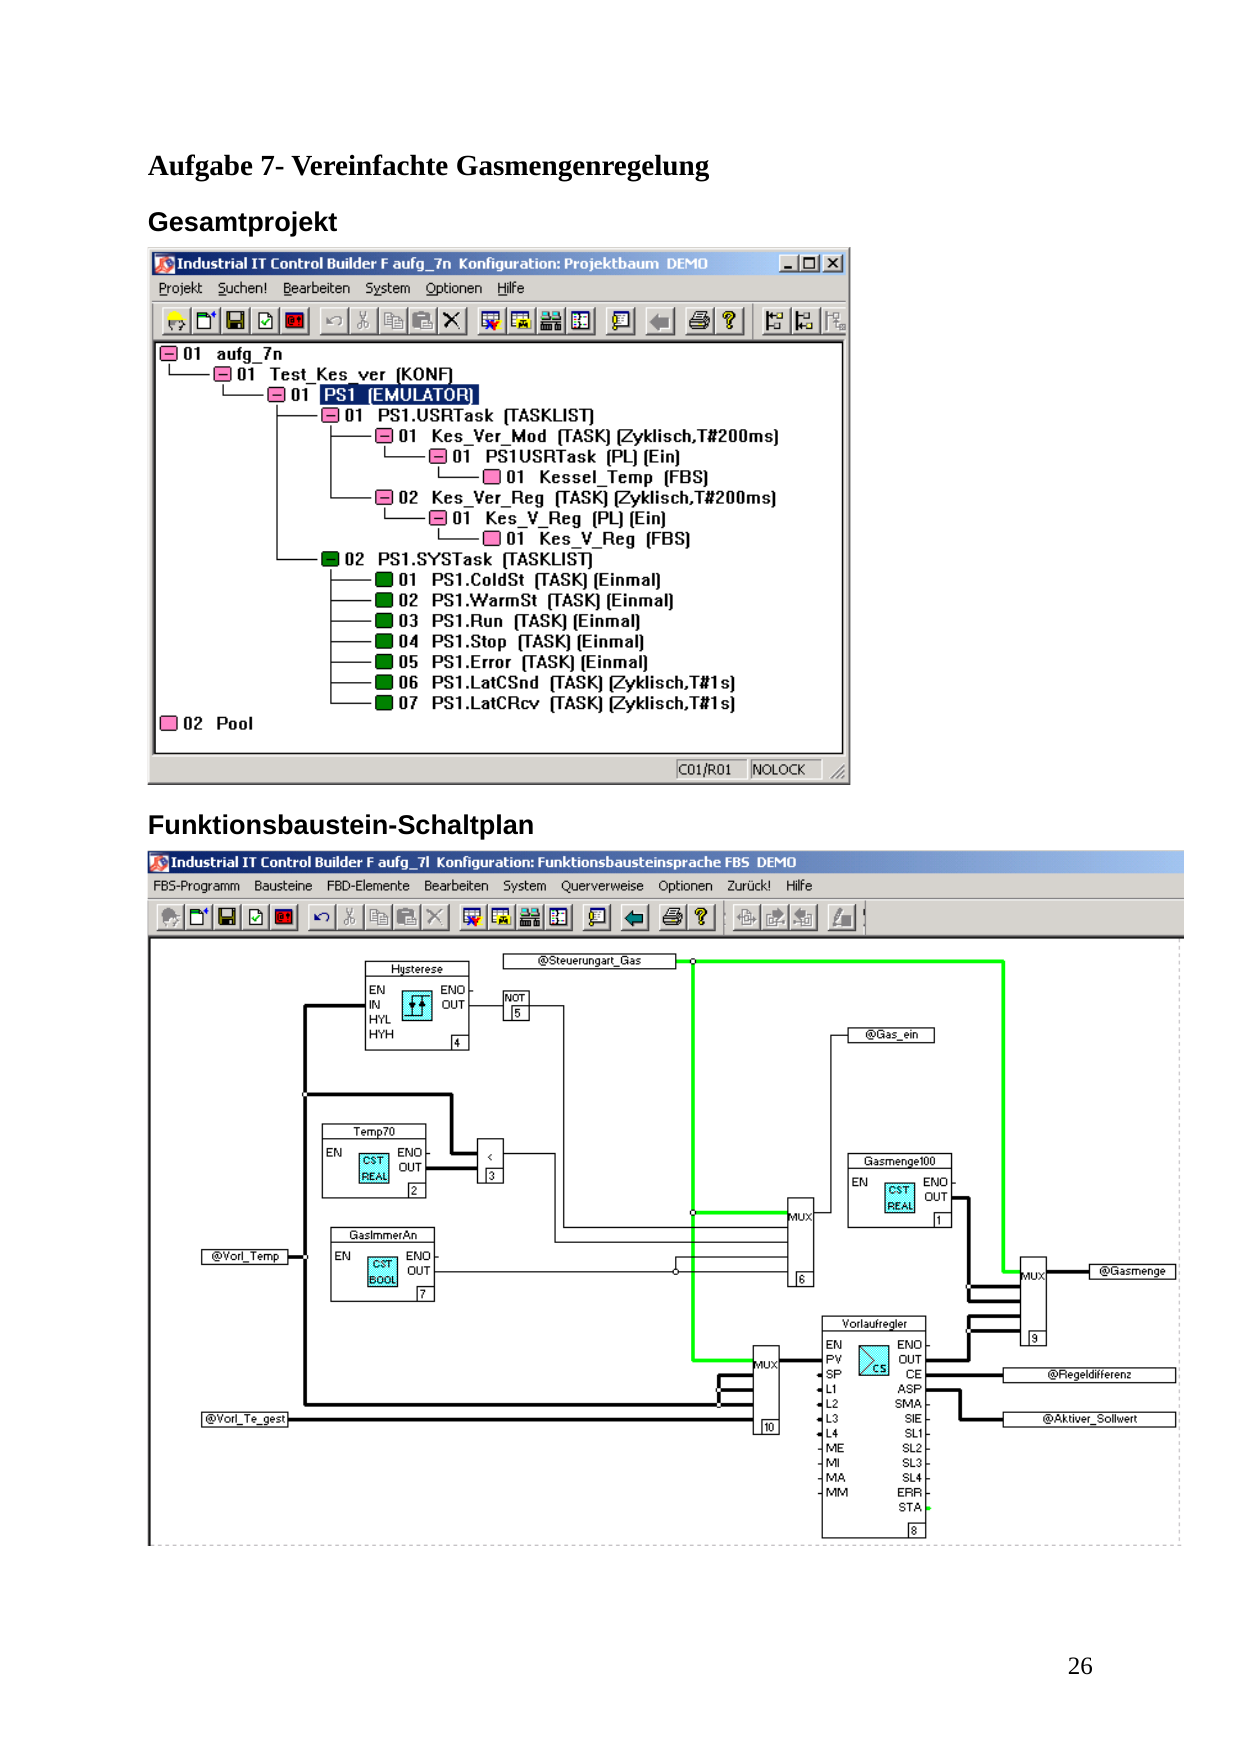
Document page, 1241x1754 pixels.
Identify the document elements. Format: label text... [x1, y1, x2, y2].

picture [147, 850, 1184, 1546]
subtitle Funktionsbaustein-Schaltplan [148, 809, 1093, 840]
picture [147, 247, 851, 785]
subtitle Gesamtprojekt [148, 206, 1093, 237]
text Aufgabe 7- Vereinfachte Gasmengenregelung [148, 148, 1093, 181]
